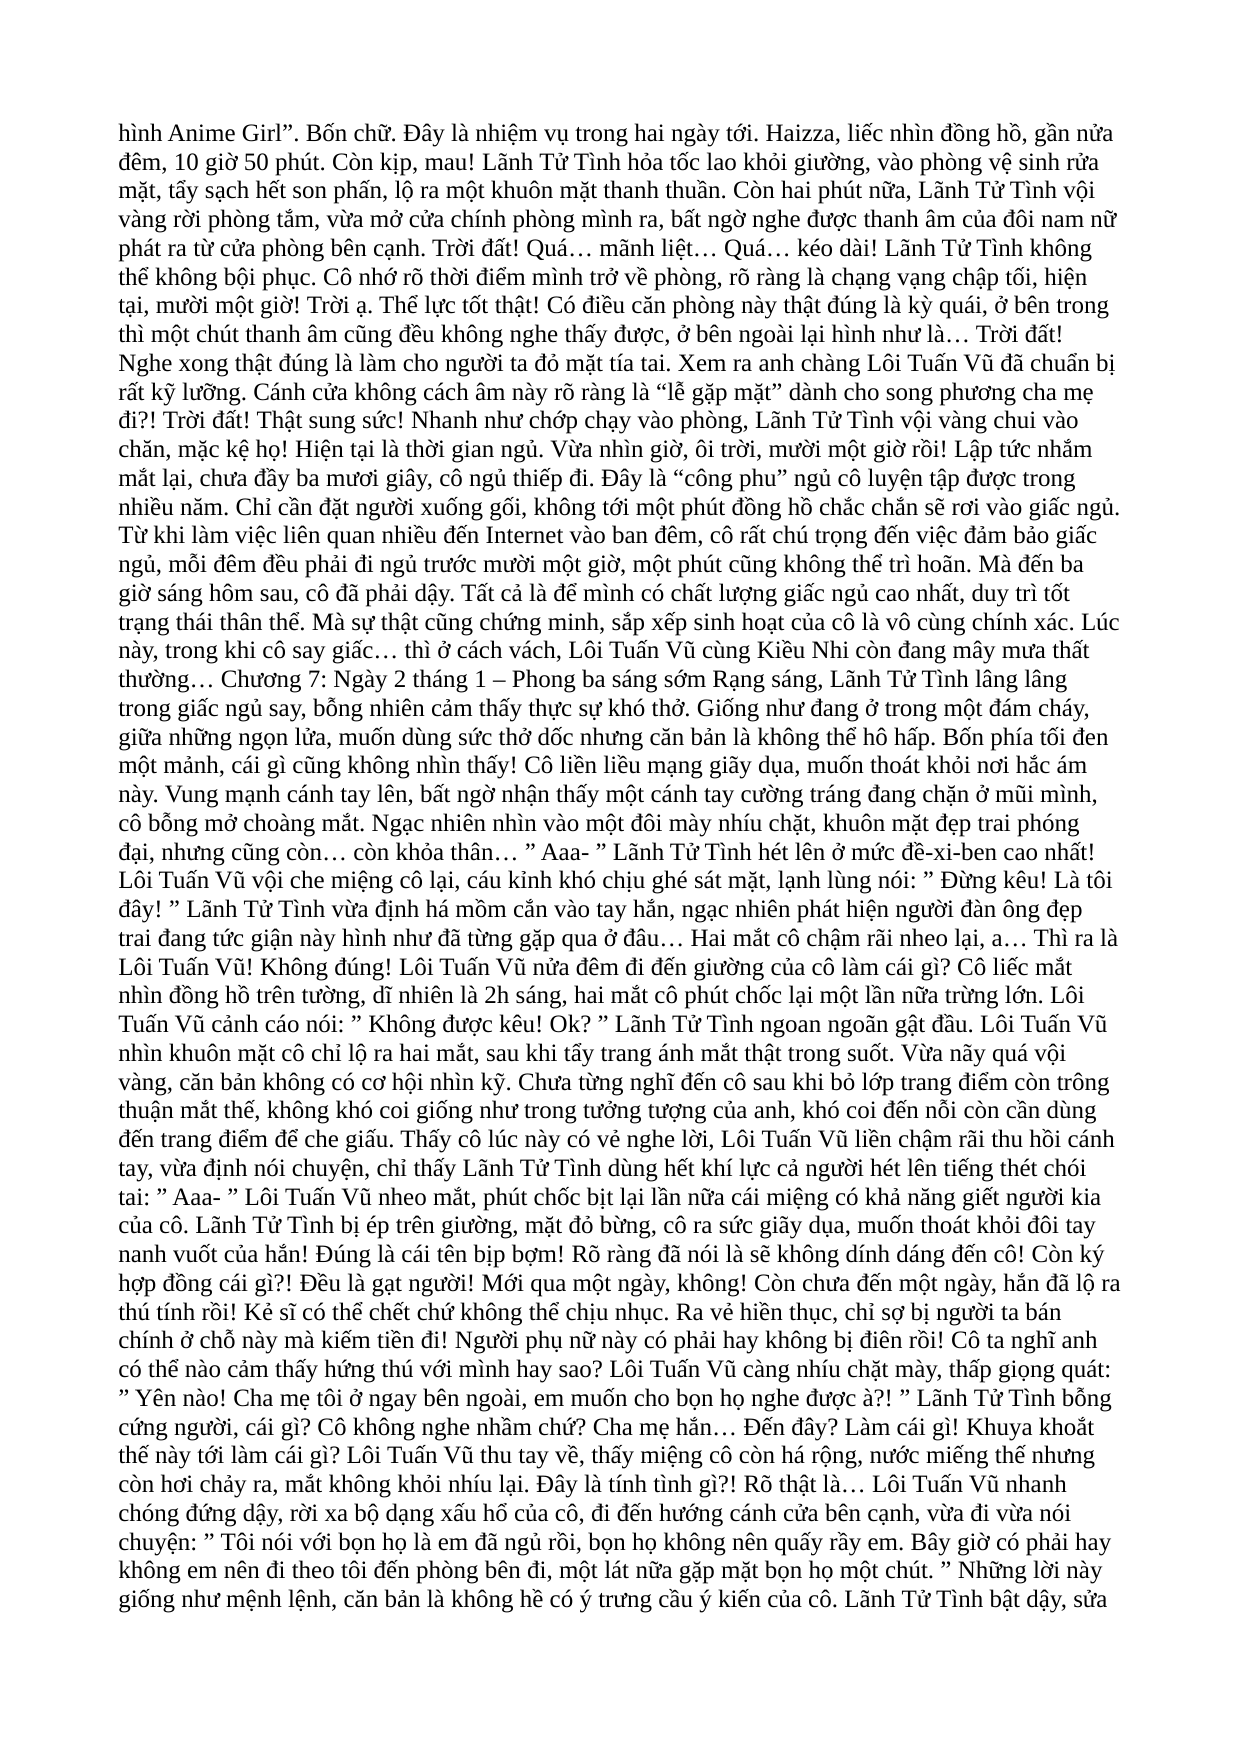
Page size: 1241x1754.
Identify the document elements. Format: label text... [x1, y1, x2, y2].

text hình Anime Girl”. Bốn chữ. Đây là nhiệm vụ trong hai ngày tới. Haizza, liếc nhìn đồng hồ, gần nửa đêm, 10 giờ 50 phút. Còn kịp, mau! Lãnh Tử Tình hỏa tốc lao khỏi giường, vào phòng vệ sinh rửa mặt, tẩy sạch hết son phấn, lộ ra một khuôn mặt thanh thuần. Còn hai phút nữa, Lãnh Tử Tình vội vàng rời phòng tắm, vừa mở cửa chính phòng mình ra, bất ngờ nghe được thanh âm của đôi nam nữ phát ra từ cửa phòng bên cạnh. Trời đất! Quá… mãnh liệt… Quá… kéo dài! Lãnh Tử Tình không thể không bội phục. Cô nhớ rõ thời điểm mình trở về phòng, rõ ràng là chạng vạng chập tối, hiện tại, mười một giờ! Trời ạ. Thể lực tốt thật! Có điều căn phòng này thật đúng là kỳ quái, ở bên trong thì một chút thanh âm cũng đều không nghe thấy được, ở bên ngoài lại hình như là… Trời đất! Nghe xong thật đúng là làm cho người ta đỏ mặt tía tai. Xem ra anh chàng Lôi Tuấn Vũ đã chuẩn bị rất kỹ lưỡng. Cánh cửa không cách âm này rõ ràng là “lễ gặp mặt” dành cho song phương cha mẹ đi?! Trời đất! Thật sung sức! Nhanh như chớp chạy vào phòng, Lãnh Tử Tình vội vàng chui vào chăn, mặc kệ họ! Hiện tại là thời gian ngủ. Vừa nhìn giờ, ôi trời, mười một giờ rồi! Lập tức nhắm mắt lại, chưa đầy ba mươi giây, cô ngủ thiếp đi. Đây là “công phu” ngủ cô luyện tập được trong nhiều năm. Chỉ cần đặt người xuống gối, không tới một phút đồng hồ chắc chắn sẽ rơi vào giấc ngủ. Từ khi làm việc liên quan nhiều đến Internet vào ban đêm, cô rất chú trọng đến việc đảm bảo giấc ngủ, mỗi đêm đều phải đi ngủ trước mười một giờ, một phút cũng không thể trì hoãn. Mà đến ba giờ sáng hôm sau, cô đã phải dậy. Tất cả là để mình có chất lượng giấc ngủ cao nhất, duy trì tốt trạng thái thân thể. Mà sự thật cũng chứng minh, sắp xếp sinh hoạt của cô là vô cùng chính xác. Lúc này, trong khi cô say giấc… thì ở cách vách, Lôi Tuấn Vũ cùng Kiều Nhi còn đang mây mưa thất thường… Chương 7: Ngày 2 tháng 1 – Phong ba sáng sớm Rạng sáng, Lãnh Tử Tình lâng lâng trong giấc ngủ say, bỗng nhiên cảm thấy thực sự khó thở. Giống như đang ở trong một đám cháy, giữa những ngọn lửa, muốn dùng sức thở dốc nhưng căn bản là không thể hô hấp. Bốn phía tối đen một mảnh, cái gì cũng không nhìn thấy! Cô liền liều mạng giãy dụa, muốn thoát khỏi nơi hắc ám này. Vung mạnh cánh tay lên, bất ngờ nhận thấy một cánh tay cường tráng đang chặn ở mũi mình, cô bỗng mở choàng mắt. Ngạc nhiên nhìn vào một đôi mày nhíu chặt, khuôn mặt đẹp trai phóng đại, nhưng cũng còn… còn khỏa thân… ” Aaa- ” Lãnh Tử Tình hét lên ở mức đề-xi-ben cao nhất! Lôi Tuấn Vũ vội che miệng cô lại, cáu kỉnh khó chịu ghé sát mặt, lạnh lùng nói: ” Đừng kêu! Là tôi đây! ” Lãnh Tử Tình vừa định há mồm cắn vào tay hắn, ngạc nhiên phát hiện người đàn ông đẹp trai đang tức giận này hình như đã từng gặp qua ở đâu… Hai mắt cô chậm rãi nheo lại, a… Thì ra là Lôi Tuấn Vũ! Không đúng! Lôi Tuấn Vũ nửa đêm đi đến giường của cô làm cái gì? Cô liếc mắt nhìn đồng hồ trên tường, dĩ nhiên là 2h sáng, hai mắt cô phút chốc lại một lần nữa trừng lớn. Lôi Tuấn Vũ cảnh cáo nói: ” Không được kêu! Ok? ” Lãnh Tử Tình ngoan ngoãn gật đầu. Lôi Tuấn Vũ nhìn khuôn mặt cô chỉ lộ ra hai mắt, sau khi tẩy trang ánh mắt thật trong suốt. Vừa nãy quá vội vàng, căn bản không có cơ hội nhìn kỹ. Chưa từng nghĩ đến cô sau khi bỏ lớp trang điểm còn trông thuận mắt thế, không khó coi giống như trong tưởng tượng của anh, khó coi đến nỗi còn cần dùng đến trang điểm để che giấu. Thấy cô lúc này có vẻ nghe lời, Lôi Tuấn Vũ liền chậm rãi thu hồi cánh tay, vừa định nói chuyện, chỉ thấy Lãnh Tử Tình dùng hết khí lực cả người hét lên tiếng thét chói tai: ” Aaa- ” Lôi Tuấn Vũ nheo mắt, phút chốc bịt lại lần nữa cái miệng có khả năng giết người kia của cô. Lãnh Tử Tình bị ép trên giường, mặt đỏ bừng, cô ra sức giãy dụa, muốn thoát khỏi đôi tay nanh vuốt của hắn! Đúng là cái tên bịp bợm! Rõ ràng đã nói là sẽ không dính dáng đến cô! Còn ký hợp đồng cái gì?! Đều là gạt người! Mới qua một ngày, không! Còn chưa đến một ngày, hắn đã lộ ra thú tính rồi! Kẻ sĩ có thể chết chứ không thể chịu nhục. Ra vẻ hiền thục, chỉ sợ bị người ta bán chính ở chỗ này mà kiếm tiền đi! Người phụ nữ này có phải hay không bị điên rồi! Cô ta nghĩ anh có thể nào cảm thấy hứng thú với mình hay sao? Lôi Tuấn Vũ càng nhíu chặt mày, thấp giọng quát: ” Yên nào! Cha mẹ tôi ở ngay bên ngoài, em muốn cho bọn họ nghe được à?! ” Lãnh Tử Tình bỗng cứng người, cái gì? Cô không nghe nhầm chứ? Cha mẹ hắn… Đến đây? Làm cái gì! Khuya khoắt thế này tới làm cái gì? Lôi Tuấn Vũ thu tay về, thấy miệng cô còn há rộng, nước miếng thế nhưng còn hơi chảy ra, mắt không khỏi nhíu lại. Đây là tính tình gì?! Rõ thật là… Lôi Tuấn Vũ nhanh chóng đứng dậy, rời xa bộ dạng xấu hổ của cô, đi đến hướng cánh cửa bên cạnh, vừa đi vừa nói chuyện: ” Tôi nói với bọn họ là em đã ngủ rồi, bọn họ không nên quấy rầy em. Bây giờ có phải hay không em nên đi theo tôi đến phòng bên đi, một lát nữa gặp mặt bọn họ một chút. ” Những lời này giống như mệnh lệnh, căn bản là không hề có ý trưng cầu ý kiến của cô. Lãnh Tử Tình bật dậy, sửa [118, 118, 1122, 1613]
